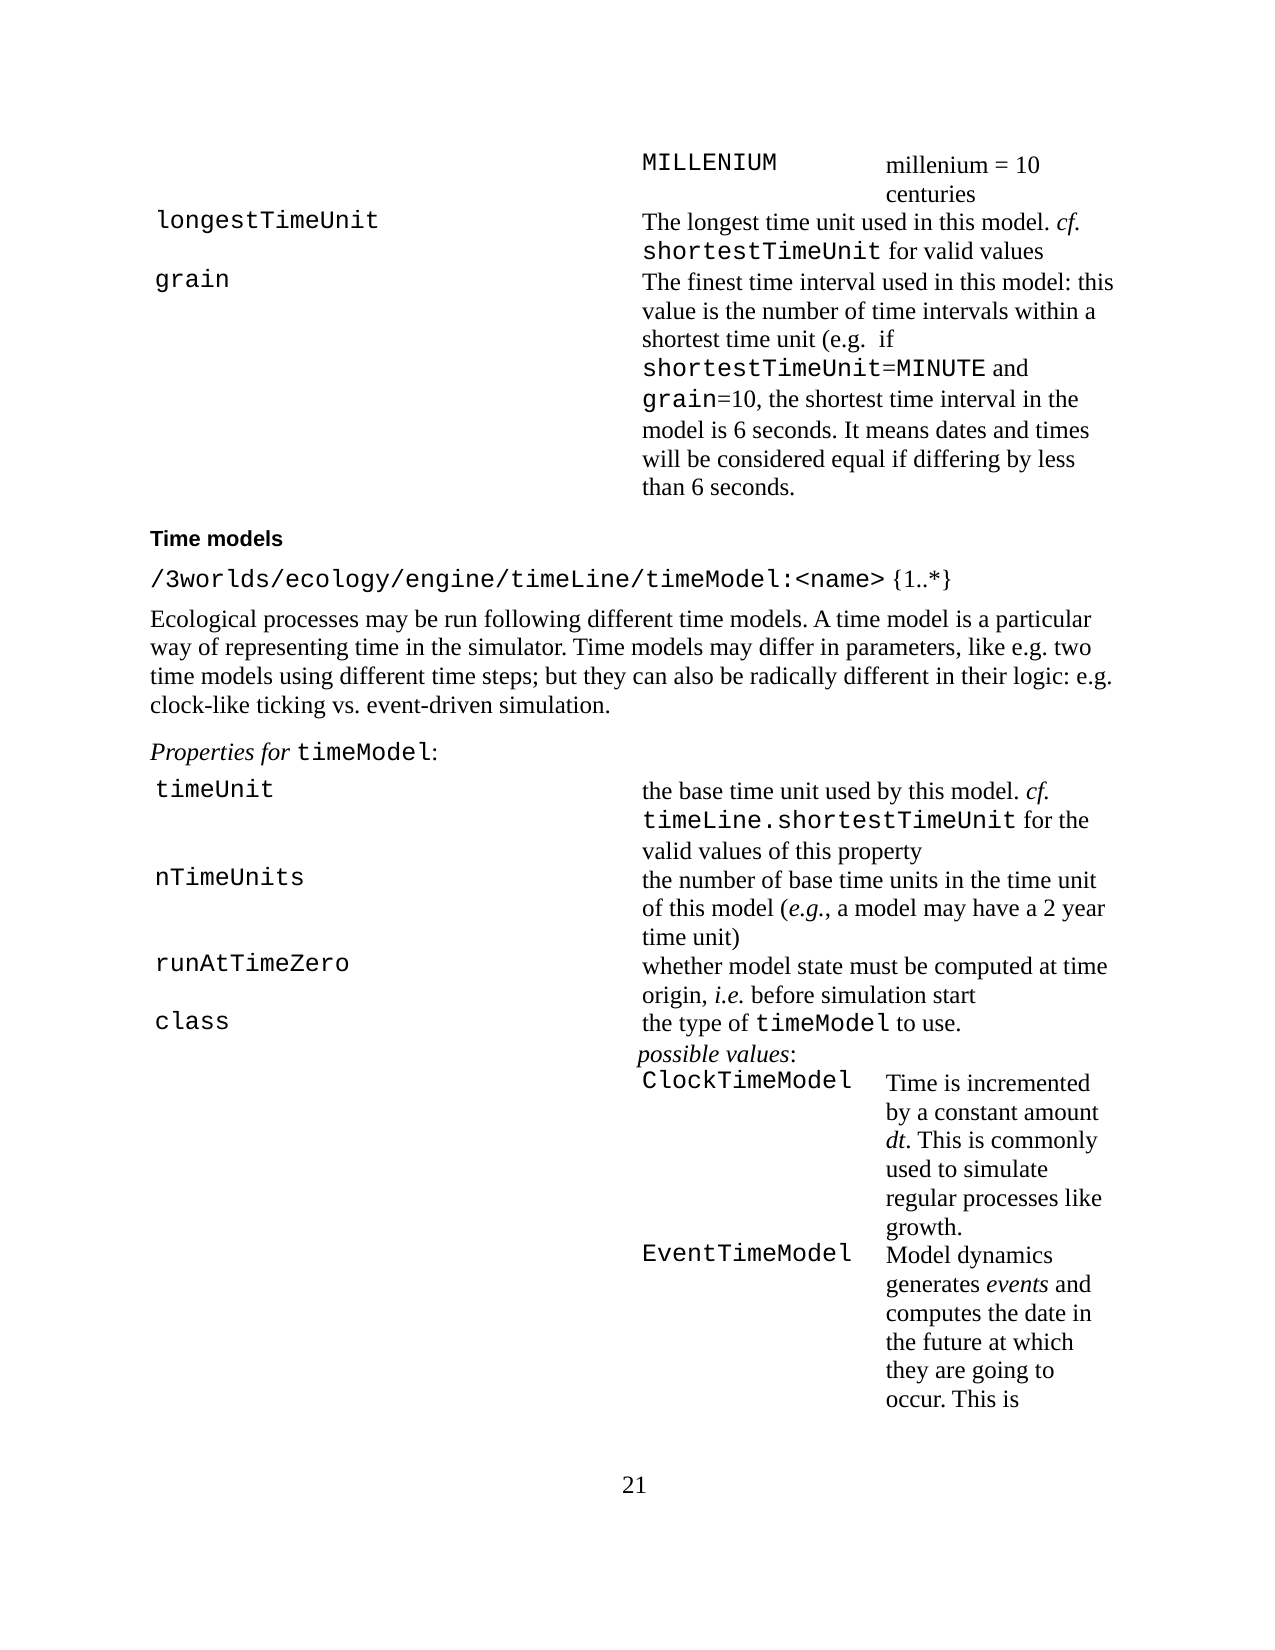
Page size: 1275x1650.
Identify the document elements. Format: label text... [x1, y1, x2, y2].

table_cell runAtTimeZero [150, 951, 637, 1008]
subtitle Time models [150, 526, 1125, 551]
table_cell longestTimeUnit [150, 208, 637, 267]
table_header ClockTimeModel [638, 1068, 881, 1241]
text Properties for timeModel: [150, 737, 1125, 767]
text Ecological processes may be run following different time models. A time model is a particular way of representing time in the simulator. Time models may differ in parameters, like e.g. two time models using different time steps; but they can also be radically different in their logic: e.g. clock-like ticking vs. event-driven simulation. [150, 604, 1125, 719]
table_cell MILLENIUM [638, 150, 881, 207]
table_cell EventTimeModel [638, 1241, 881, 1413]
table_cell The longest time unit used in this model. cf. shortestTimeUnit for valid values [638, 208, 1125, 267]
table_cell class [150, 1009, 637, 1413]
table_header the base time unit used by this model. cf. timeLine.shortestTimeUnit for the valid values of this property [638, 776, 1125, 865]
text /3worlds/ecology/engine/timeLine/timeModel:<name> {1..*} [150, 564, 1125, 595]
table_cell the number of base time units in the time unit of this model (e.g., a model may have a 2 year time unit) [638, 865, 1125, 951]
table_header timeUnit [150, 776, 637, 865]
table_cell whether model state must be computed at time origin, i.e. before simulation start [638, 951, 1125, 1008]
table_cell millenium = 10 centuries [881, 150, 1125, 207]
table_cell nTimeUnits [150, 865, 637, 951]
table_header Time is incremented by a constant amount dt. This is commonly used to simulate regular processes like growth. [881, 1068, 1125, 1241]
table_cell [150, 150, 637, 207]
table_cell The finest time interval used in this model: this value is the number of time intervals within a shortest time unit (e.g. if shortestTimeUnit=MINUTE and grain=10, the shortest time interval in the model is 6 seconds. It means dates and times will be considered equal if differing by less than 6 seconds. [638, 267, 1125, 501]
table_cell Model dynamics generates events and computes the date in the future at which they are going to occur. This is [881, 1241, 1125, 1413]
table_cell the type of timeModel to use. possible values: [638, 1009, 1125, 1068]
table_cell grain [150, 267, 637, 501]
